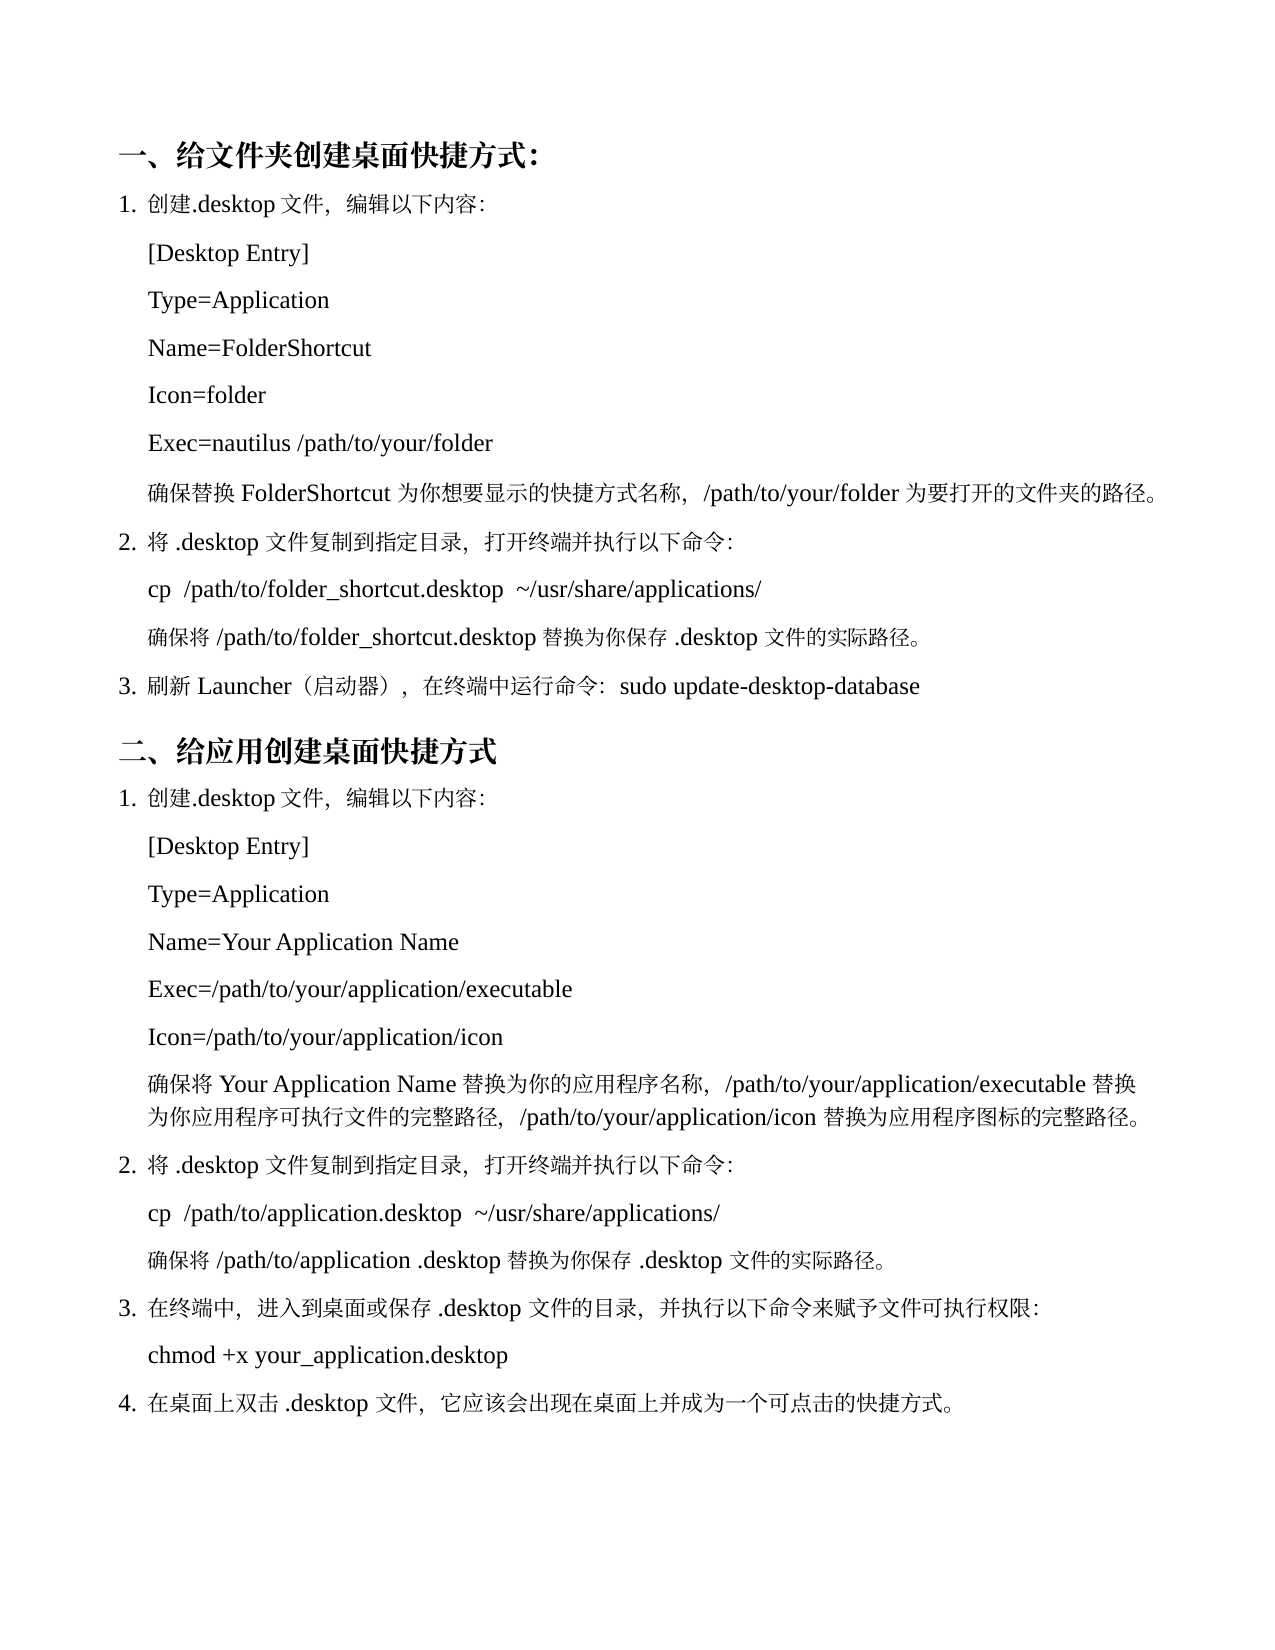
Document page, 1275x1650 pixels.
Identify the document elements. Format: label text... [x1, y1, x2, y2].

subtitle 二、给应用创建桌面快捷方式 [118, 735, 1157, 768]
list 确保替换 FolderShortcut 为你想要显示的快捷方式名称，/path/to/your/folder 为要打开的文件夹的路径。 [118, 476, 1157, 507]
list 创建.desktop文件，编辑以下内容： [118, 781, 1157, 812]
list 在终端中，进入到桌面或保存 .desktop 文件的目录，并执行以下命令来赋予文件可执行权限： [118, 1293, 1157, 1322]
list 在桌面上双击 .desktop 文件，它应该会出现在桌面上并成为一个可点击的快捷方式。 [118, 1388, 1157, 1417]
list Type=Application [118, 285, 1157, 314]
list Exec=/path/to/your/application/executable [118, 974, 1157, 1003]
list [Desktop Entry] [118, 831, 1157, 860]
list 将 .desktop 文件复制到指定目录，打开终端并执行以下命令： [118, 527, 1157, 555]
list [Desktop Entry] [118, 238, 1157, 267]
list chmod +x your_application.desktop [118, 1341, 1157, 1369]
list 将 .desktop 文件复制到指定目录，打开终端并执行以下命令： [118, 1150, 1157, 1179]
list Icon=/path/to/your/application/icon [118, 1022, 1157, 1051]
list 确保将 /path/to/application .desktop 替换为你保存 .desktop 文件的实际路径。 [118, 1245, 1157, 1274]
list cp /path/to/folder_shortcut.desktop ~/usr/share/applications/ [118, 574, 1157, 603]
list cp /path/to/application.desktop ~/usr/share/applications/ [118, 1198, 1157, 1226]
list 刷新 Launcher（启动器），在终端中运行命令：sudo update-desktop-database [118, 669, 1157, 701]
list Name=FolderShortcut [118, 333, 1157, 362]
list 确保将 /path/to/folder_shortcut.desktop 替换为你保存 .desktop 文件的实际路径。 [118, 622, 1157, 651]
list Icon=folder [118, 381, 1157, 409]
subtitle 一、给文件夹创建桌面快捷方式： [118, 133, 1157, 174]
list 确保将 Your Application Name 替换为你的应用程序名称，/path/to/your/application/executable 替换为你应用程序可执行文件的完整路径，/path/to/your/application/icon 替换为应用程序图标的完整路径。 [118, 1069, 1157, 1131]
list Exec=nautilus /path/to/your/folder [118, 428, 1157, 457]
list 创建.desktop文件，编辑以下内容： [118, 187, 1157, 218]
list Type=Application [118, 879, 1157, 908]
list Name=Your Application Name [118, 927, 1157, 955]
